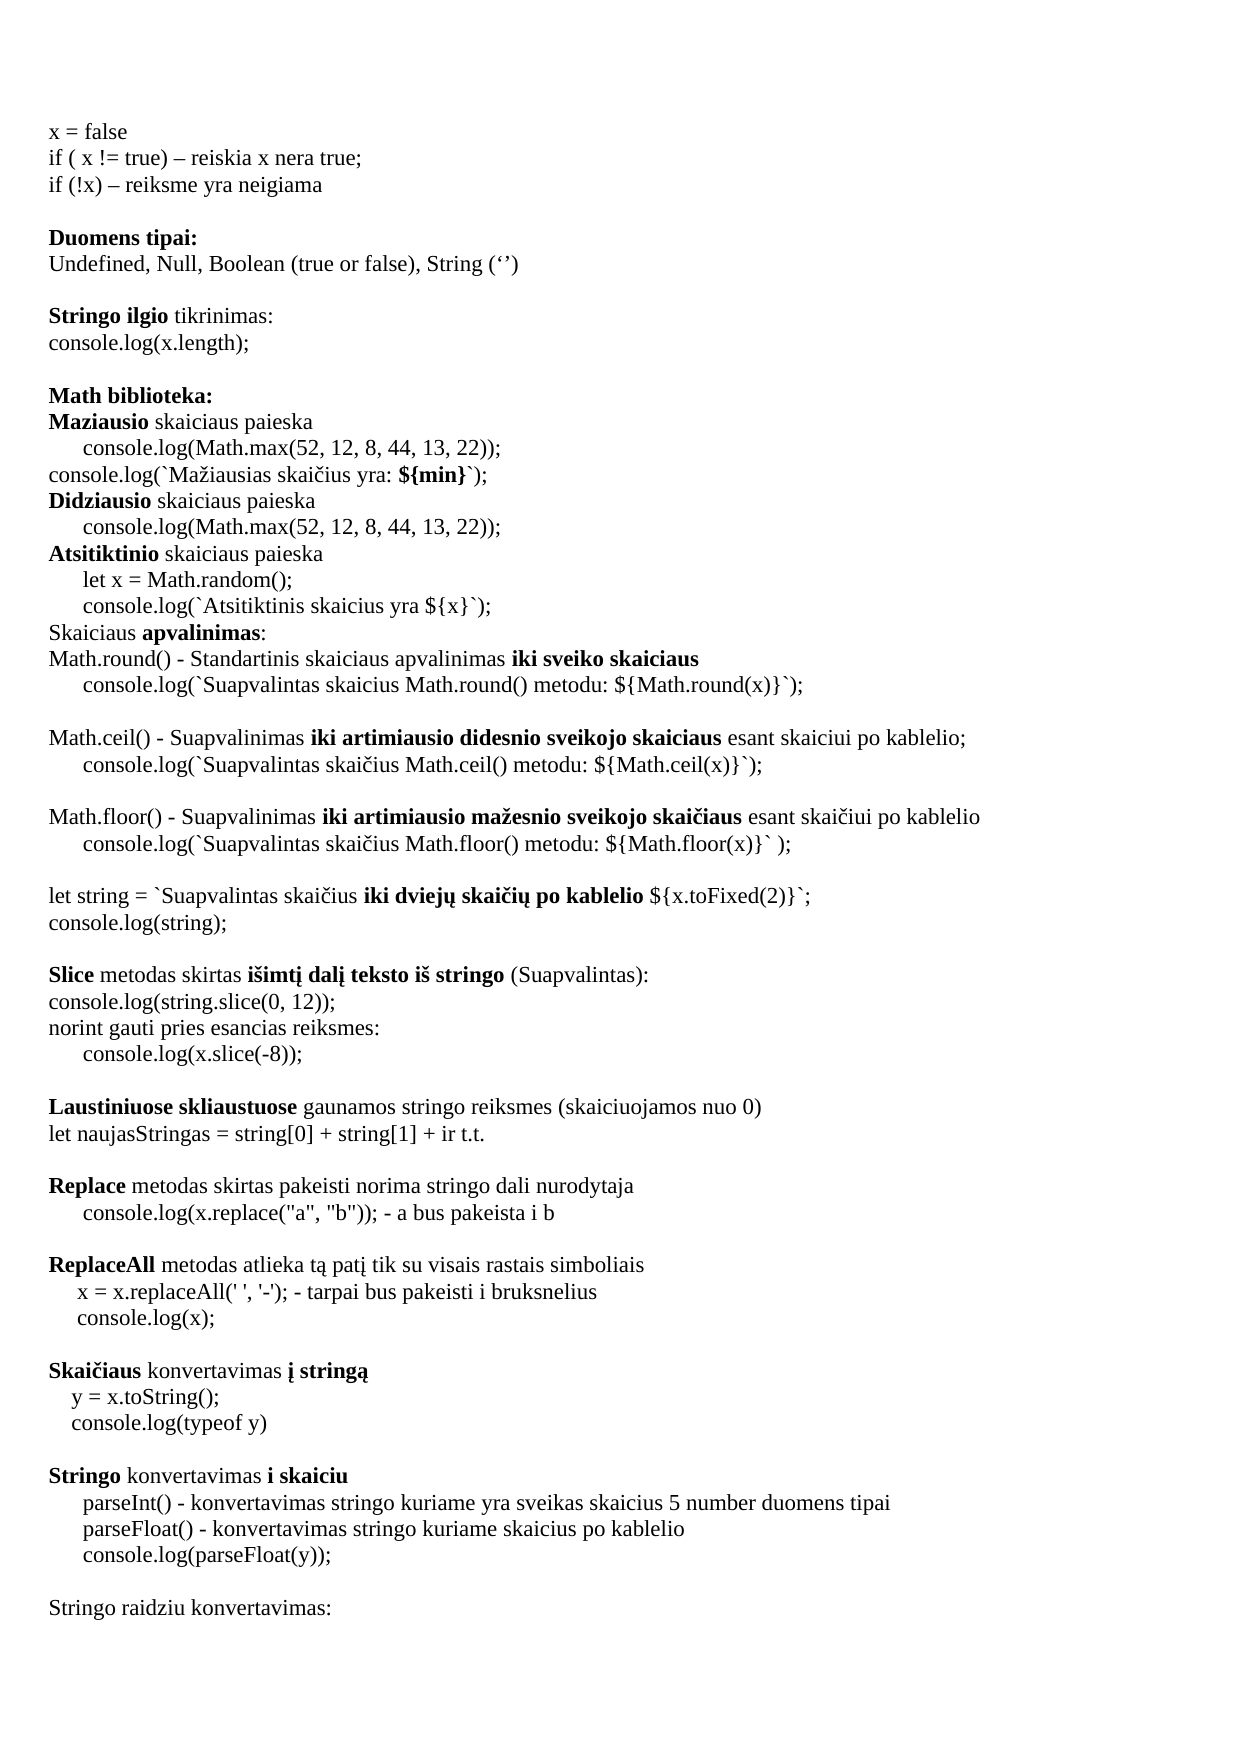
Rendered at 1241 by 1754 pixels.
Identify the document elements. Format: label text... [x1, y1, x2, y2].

text console.log(string.slice(0, 12)); [48, 988, 1171, 1014]
text console.log(typeof y) [48, 1409, 1171, 1436]
text console.log(`Suapvalintas skaičius Math.floor() metodu: ${Math.floor(x)}` ); [48, 830, 1171, 856]
text console.log(`Mažiausias skaičius yra: ${min}`); [48, 461, 1171, 487]
text parseInt() - konvertavimas stringo kuriame yra sveikas skaicius 5 number duomens tipai [48, 1488, 1171, 1515]
text y = x.toString(); [48, 1383, 1171, 1409]
text Duomens tipai: [48, 223, 1171, 250]
text Skaičiaus konvertavimas į stringą [48, 1357, 1171, 1383]
text if (!x) – reiksme yra neigiama [48, 171, 1171, 197]
text console.log(`Suapvalintas skaicius Math.round() metodu: ${Math.round(x)}`); [48, 672, 1171, 698]
text Laustiniuose skliaustuose gaunamos stringo reiksmes (skaiciuojamos nuo 0) [48, 1093, 1171, 1119]
text console.log(x.replace("a", "b")); - a bus pakeista i b [48, 1199, 1171, 1225]
text console.log(Math.max(52, 12, 8, 44, 13, 22)); [48, 434, 1171, 461]
text Stringo raidziu konvertavimas: [48, 1594, 1171, 1620]
text console.log(parseFloat(y)); [48, 1541, 1171, 1568]
text Math.floor() - Suapvalinimas iki artimiausio mažesnio sveikojo skaičiaus esant skaičiui po kablelio [48, 803, 1171, 830]
text Replace metodas skirtas pakeisti norima stringo dali nurodytaja [48, 1172, 1171, 1199]
text x = false [48, 118, 1171, 144]
text Didziausio skaiciaus paieska [48, 487, 1171, 513]
text console.log(`Atsitiktinis skaicius yra ${x}`); [48, 592, 1171, 619]
text console.log(`Suapvalintas skaičius Math.ceil() metodu: ${Math.ceil(x)}`); [48, 751, 1171, 777]
text Skaiciaus apvalinimas: [48, 619, 1171, 645]
text Stringo ilgio tikrinimas: [48, 303, 1171, 329]
text x = x.replaceAll(' ', '-'); - tarpai bus pakeisti i bruksnelius [48, 1278, 1171, 1304]
text console.log(x.length); [48, 329, 1171, 355]
text console.log(Math.max(52, 12, 8, 44, 13, 22)); [48, 513, 1171, 540]
text ReplaceAll metodas atlieka tą patį tik su visais rastais simboliais [48, 1251, 1171, 1278]
text if ( x != true) – reiskia x nera true; [48, 144, 1171, 171]
text parseFloat() - konvertavimas stringo kuriame skaicius po kablelio [48, 1515, 1171, 1541]
text console.log(x); [48, 1304, 1171, 1330]
text let string = `Suapvalintas skaičius iki dviejų skaičių po kablelio ${x.toFixed(2)}`; [48, 882, 1171, 909]
text Math biblioteka: [48, 382, 1171, 408]
text Math.round() - Standartinis skaiciaus apvalinimas iki sveiko skaiciaus [48, 645, 1171, 672]
text Maziausio skaiciaus paieska [48, 408, 1171, 434]
text let x = Math.random(); [48, 566, 1171, 592]
text Stringo konvertavimas i skaiciu [48, 1462, 1171, 1488]
text Math.ceil() - Suapvalinimas iki artimiausio didesnio sveikojo skaiciaus esant skaiciui po kablelio; [48, 724, 1171, 751]
text Undefined, Null, Boolean (true or false), String (‘’) [48, 250, 1171, 276]
text Slice metodas skirtas išimtį dalį teksto iš stringo (Suapvalintas): [48, 961, 1171, 988]
text Atsitiktinio skaiciaus paieska [48, 540, 1171, 566]
text console.log(string); [48, 909, 1171, 935]
text norint gauti pries esancias reiksmes: [48, 1014, 1171, 1041]
text let naujasStringas = string[0] + string[1] + ir t.t. [48, 1119, 1171, 1146]
text console.log(x.slice(-8)); [48, 1041, 1171, 1067]
